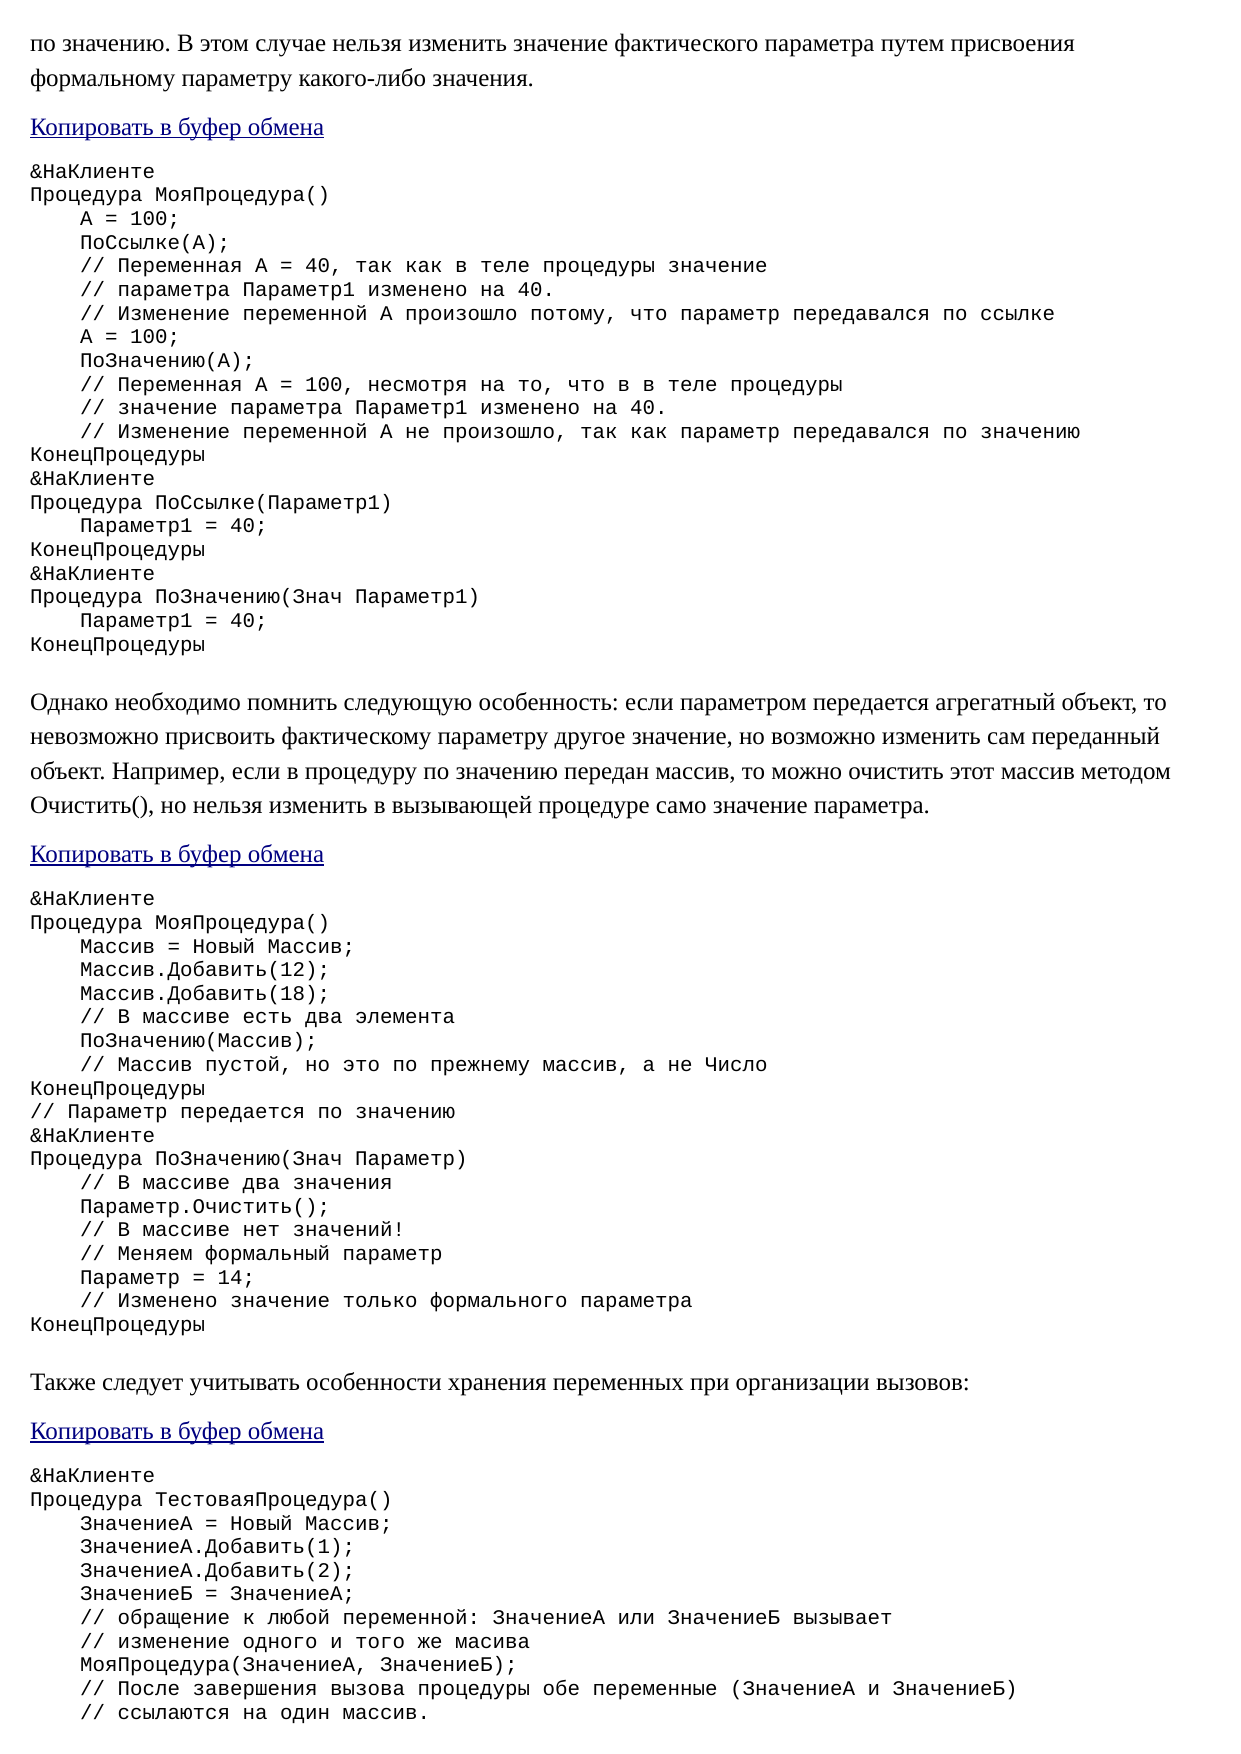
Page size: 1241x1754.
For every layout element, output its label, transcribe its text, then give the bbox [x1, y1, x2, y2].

text // значение параметра Параметр1 изменено на 40. [30, 397, 1211, 421]
text // В массиве нет значений! [30, 1219, 1211, 1243]
text // Изменение переменной А не произошло, так как параметр передавался по значению [30, 421, 1211, 444]
text Массив = Новый Массив; [30, 936, 1211, 959]
text Также следует учитывать особенности хранения переменных при организации вызовов: [30, 1367, 1211, 1396]
text Однако необходимо помнить следующую особенность: если параметром передается агрегатный объект, то невозможно присвоить фактическому параметру другое значение, но возможно изменить сам переданный объект. Например, если в процедуру по значению передан массив, то можно очистить этот массив методом Очистить(), но нельзя изменить в вызывающей процедуре само значение параметра. [30, 687, 1211, 819]
text // После завершения вызова процедуры обе переменные (ЗначениеА и ЗначениеБ) [30, 1678, 1211, 1702]
text ЗначениеБ = ЗначениеА; [30, 1583, 1211, 1607]
text &НаКлиенте [30, 1125, 1211, 1148]
text // параметра Параметр1 изменено на 40. [30, 279, 1211, 303]
text Процедура МояПроцедура() [30, 184, 1211, 208]
text МояПроцедура(ЗначениеА, ЗначениеБ); [30, 1654, 1211, 1678]
text КонецПроцедуры [30, 1077, 1211, 1101]
text А = 100; [30, 208, 1211, 232]
text // Параметр передается по значению [30, 1101, 1211, 1125]
text Параметр1 = 40; [30, 610, 1211, 634]
text // Переменная А = 40, так как в теле процедуры значение [30, 255, 1211, 279]
text // Массив пустой, но это по прежнему массив, а не Число [30, 1054, 1211, 1077]
text ПоЗначению(Массив); [30, 1030, 1211, 1054]
text // В массиве два значения [30, 1172, 1211, 1196]
text по значению. В этом случае нельзя изменить значение фактического параметра путем присвоения формальному параметру какого-либо значения. [30, 28, 1211, 91]
text Параметр = 14; [30, 1267, 1211, 1290]
text Процедура ТестоваяПроцедура() [30, 1489, 1211, 1512]
text Процедура ПоСсылке(Параметр1) [30, 492, 1211, 515]
text Массив.Добавить(18); [30, 983, 1211, 1007]
text &НаКлиенте [30, 468, 1211, 492]
text // Переменная А = 100, несмотря на то, что в в теле процедуры [30, 373, 1211, 397]
text &НаКлиенте [30, 161, 1211, 184]
text &НаКлиенте [30, 563, 1211, 586]
text Копировать в буфер обмена [30, 1416, 1211, 1445]
text А = 100; [30, 326, 1211, 350]
text ЗначениеА.Добавить(1); [30, 1536, 1211, 1560]
text // Меняем формальный параметр [30, 1243, 1211, 1267]
text Копировать в буфер обмена [30, 112, 1211, 140]
text Процедура МояПроцедура() [30, 912, 1211, 936]
text ПоСсылке(А); [30, 232, 1211, 255]
text КонецПроцедуры [30, 1314, 1211, 1338]
text // В массиве есть два элемента [30, 1007, 1211, 1030]
text Массив.Добавить(12); [30, 959, 1211, 983]
text // ссылаются на один массив. [30, 1702, 1211, 1725]
text Процедура ПоЗначению(Знач Параметр1) [30, 586, 1211, 610]
text // изменение одного и того же масива [30, 1631, 1211, 1654]
text Процедура ПоЗначению(Знач Параметр) [30, 1148, 1211, 1172]
text ЗначениеА.Добавить(2); [30, 1560, 1211, 1583]
text ПоЗначению(А); [30, 350, 1211, 373]
text // обращение к любой переменной: ЗначениеА или ЗначениеБ вызывает [30, 1607, 1211, 1631]
text Копировать в буфер обмена [30, 839, 1211, 868]
text // Изменено значение только формального параметра [30, 1290, 1211, 1314]
text ЗначениеА = Новый Массив; [30, 1512, 1211, 1536]
text &НаКлиенте [30, 888, 1211, 912]
text &НаКлиенте [30, 1465, 1211, 1489]
text Параметр1 = 40; [30, 515, 1211, 539]
text КонецПроцедуры [30, 634, 1211, 657]
text КонецПроцедуры [30, 539, 1211, 563]
text // Изменение переменной А произошло потому, что параметр передавался по ссылке [30, 303, 1211, 326]
text КонецПроцедуры [30, 444, 1211, 468]
text Параметр.Очистить(); [30, 1196, 1211, 1219]
